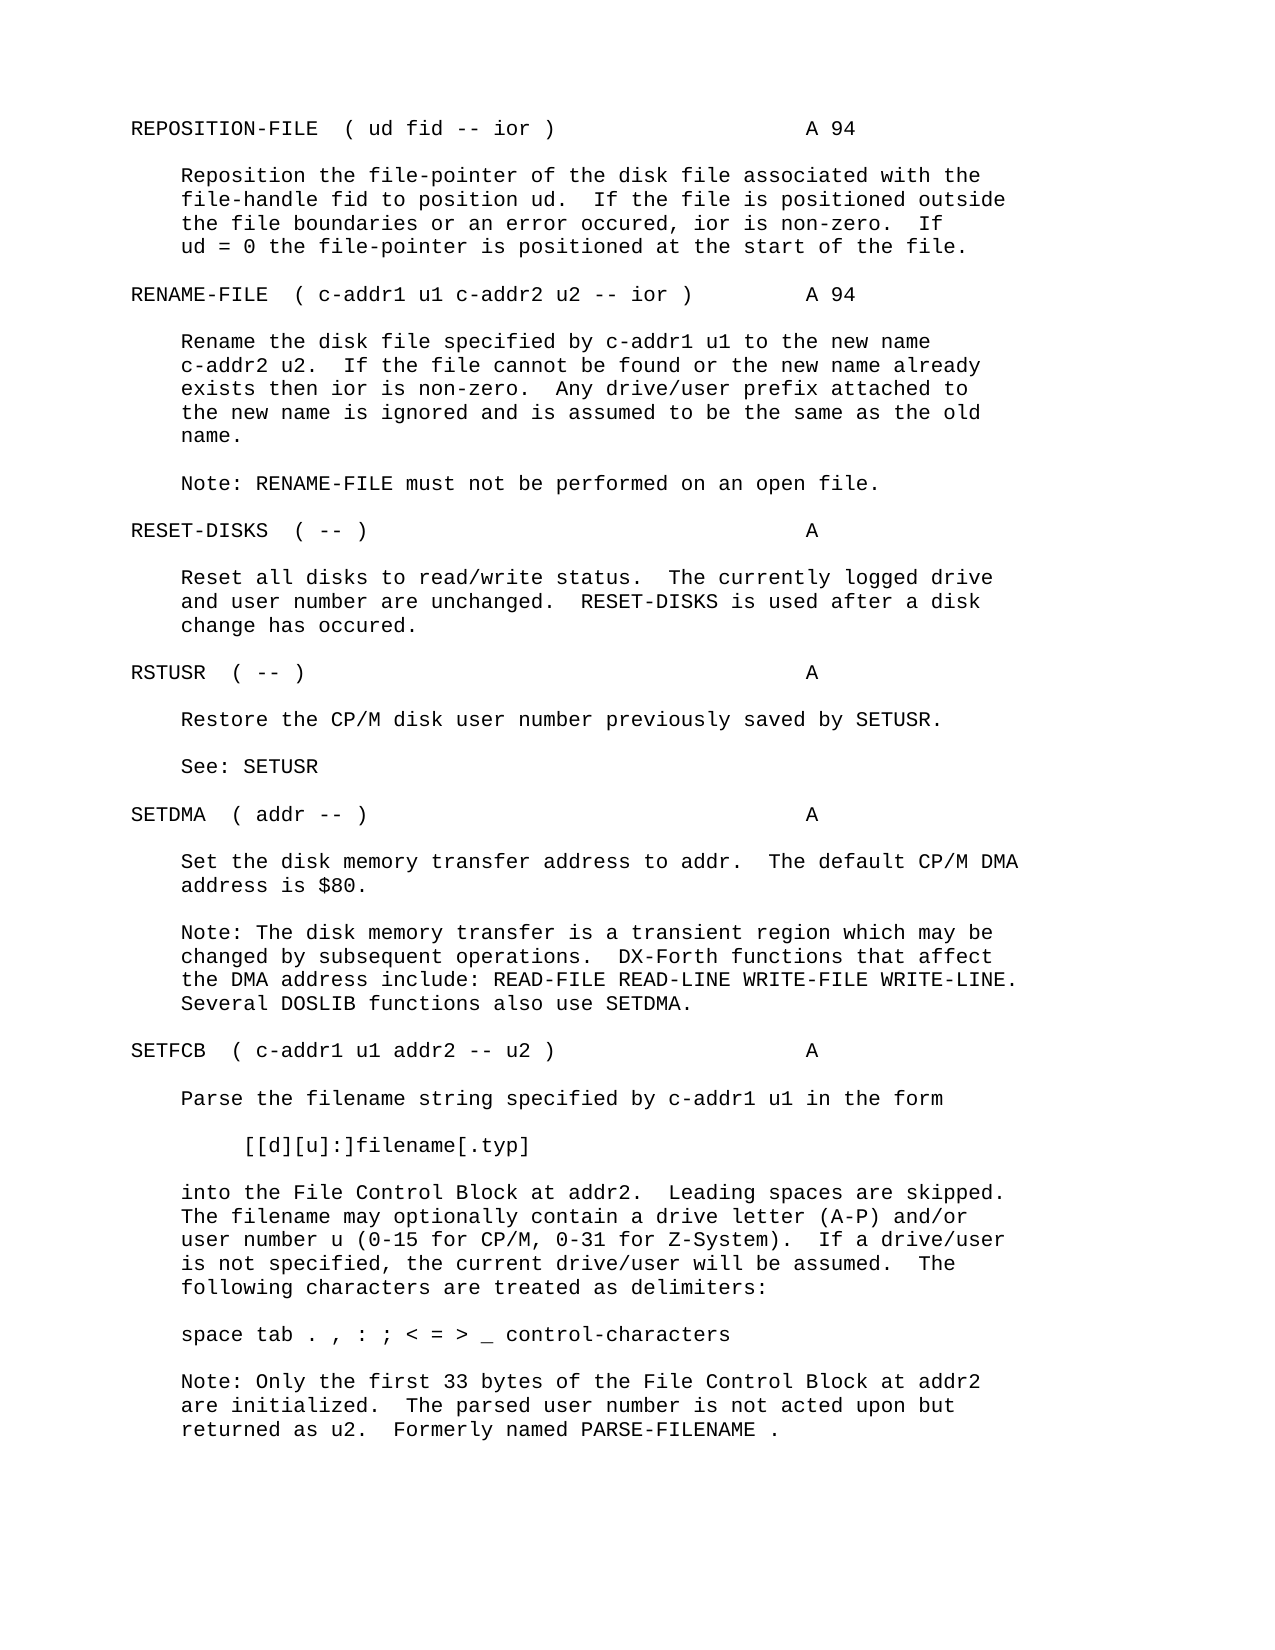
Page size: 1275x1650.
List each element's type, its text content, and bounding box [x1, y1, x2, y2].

text user number u (0-15 for CP/M, 0-31 for Z-System). If a drive/user [118, 1229, 1157, 1253]
text RENAME-FILE ( c-addr1 u1 c-addr2 u2 -- ior ) A 94 [118, 284, 1157, 307]
text Reposition the file-pointer of the disk file associated with the [118, 165, 1157, 189]
text Rename the disk file specified by c-addr1 u1 to the new name [118, 331, 1157, 354]
text Restore the CP/M disk user number previously saved by SETUSR. [118, 709, 1157, 733]
text the file boundaries or an error occured, ior is non-zero. If [118, 213, 1157, 236]
text Several DOSLIB functions also use SETDMA. [118, 993, 1157, 1017]
text following characters are treated as delimiters: [118, 1277, 1157, 1300]
text Parse the filename string specified by c-addr1 u1 in the form [118, 1088, 1157, 1111]
text are initialized. The parsed user number is not acted upon but [118, 1395, 1157, 1419]
text See: SETUSR [118, 757, 1157, 780]
text and user number are unchanged. RESET-DISKS is used after a disk [118, 591, 1157, 615]
text changed by subsequent operations. DX-Forth functions that affect [118, 946, 1157, 969]
text Note: The disk memory transfer is a transient region which may be [118, 922, 1157, 946]
text into the File Control Block at addr2. Leading spaces are skipped. [118, 1182, 1157, 1206]
text RSTUSR ( -- ) A [118, 662, 1157, 686]
text Note: RENAME-FILE must not be performed on an open file. [118, 473, 1157, 496]
text ud = 0 the file-pointer is positioned at the start of the file. [118, 236, 1157, 260]
text RESET-DISKS ( -- ) A [118, 520, 1157, 544]
text The filename may optionally contain a drive letter (A-P) and/or [118, 1206, 1157, 1229]
text SETFCB ( c-addr1 u1 addr2 -- u2 ) A [118, 1040, 1157, 1064]
text the new name is ignored and is assumed to be the same as the old [118, 402, 1157, 426]
text SETDMA ( addr -- ) A [118, 804, 1157, 827]
text [[d][u]:]filename[.typ] [118, 1135, 1157, 1158]
text is not specified, the current drive/user will be assumed. The [118, 1253, 1157, 1277]
text Note: Only the first 33 bytes of the File Control Block at addr2 [118, 1371, 1157, 1395]
text address is $80. [118, 875, 1157, 898]
text change has occured. [118, 615, 1157, 638]
text REPOSITION-FILE ( ud fid -- ior ) A 94 [118, 118, 1157, 142]
text Reset all disks to read/write status. The currently logged drive [118, 567, 1157, 591]
text name. [118, 426, 1157, 449]
text Set the disk memory transfer address to addr. The default CP/M DMA [118, 851, 1157, 875]
text file-handle fid to position ud. If the file is positioned outside [118, 189, 1157, 213]
text exists then ior is non-zero. Any drive/user prefix attached to [118, 378, 1157, 402]
text the DMA address include: READ-FILE READ-LINE WRITE-FILE WRITE-LINE. [118, 969, 1157, 993]
text c-addr2 u2. If the file cannot be found or the new name already [118, 354, 1157, 378]
text returned as u2. Formerly named PARSE-FILENAME . [118, 1419, 1157, 1442]
text space tab . , : ; < = > _ control-characters [118, 1324, 1157, 1348]
